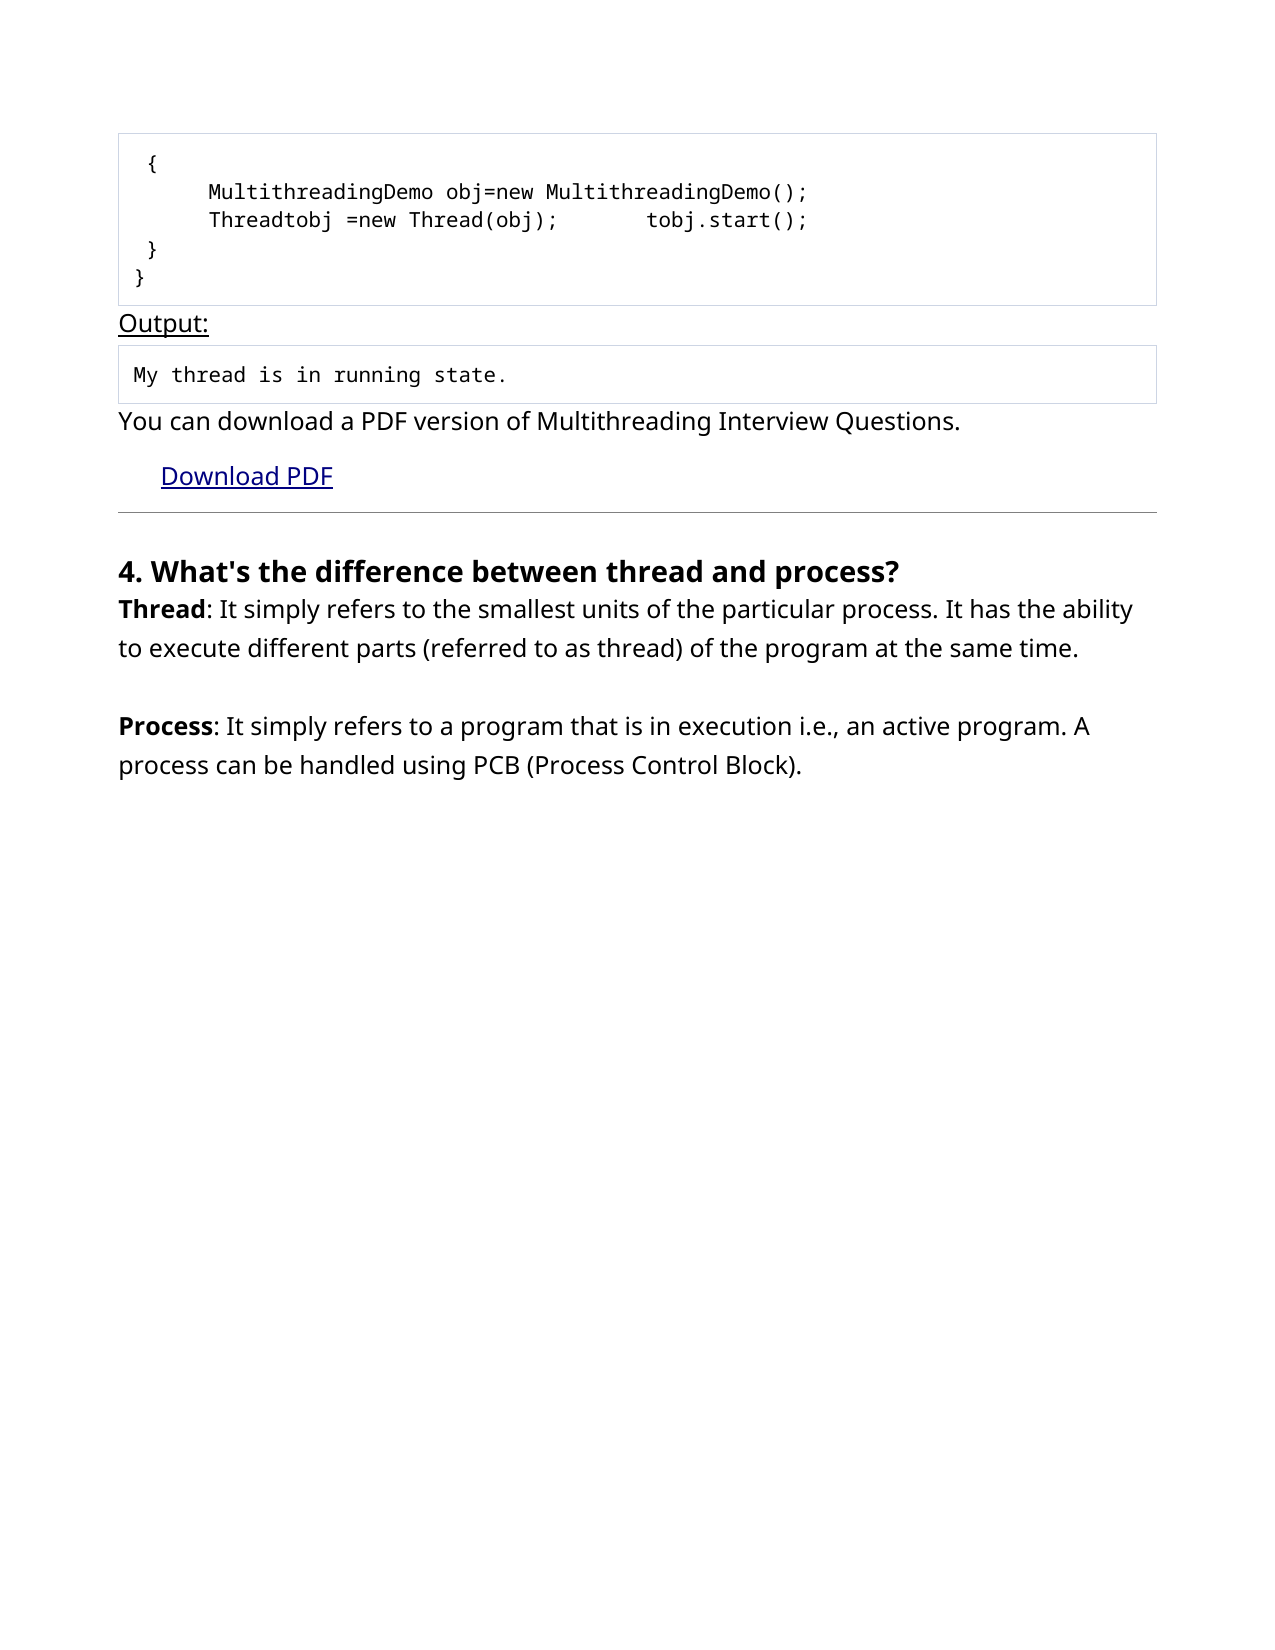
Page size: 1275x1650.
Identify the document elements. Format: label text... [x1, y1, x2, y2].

text MultithreadingDemo obj=new MultithreadingDemo(); [119, 162, 1156, 190]
subtitle 4. What's the difference between thread and process? [118, 552, 1157, 591]
text } [119, 247, 1156, 305]
text Output: [118, 306, 1157, 340]
text Download PDF [118, 443, 1157, 492]
text { [119, 134, 1156, 162]
text } [674, 219, 680, 226]
text } [119, 219, 1156, 247]
text My thread is in running state. [119, 346, 1156, 403]
text } [661, 219, 667, 226]
text Threadtobj =new Thread(obj); tobj.start(); [119, 190, 1156, 219]
text } [499, 219, 505, 226]
text } [274, 219, 280, 226]
text Thread: It simply refers to the smallest units of the particular process. It has the ability to execute different parts (referred to as thread) of the program at the same time. Process: It simply refers to a program that is in execution i.e., an active program. A process can be handled using PCB (Process Control Block). [118, 591, 1157, 782]
text } [299, 219, 305, 226]
text } [474, 219, 480, 226]
text } [511, 219, 517, 226]
text You can download a PDF version of Multithreading Interview Questions. [118, 404, 1157, 438]
text } [311, 219, 317, 226]
